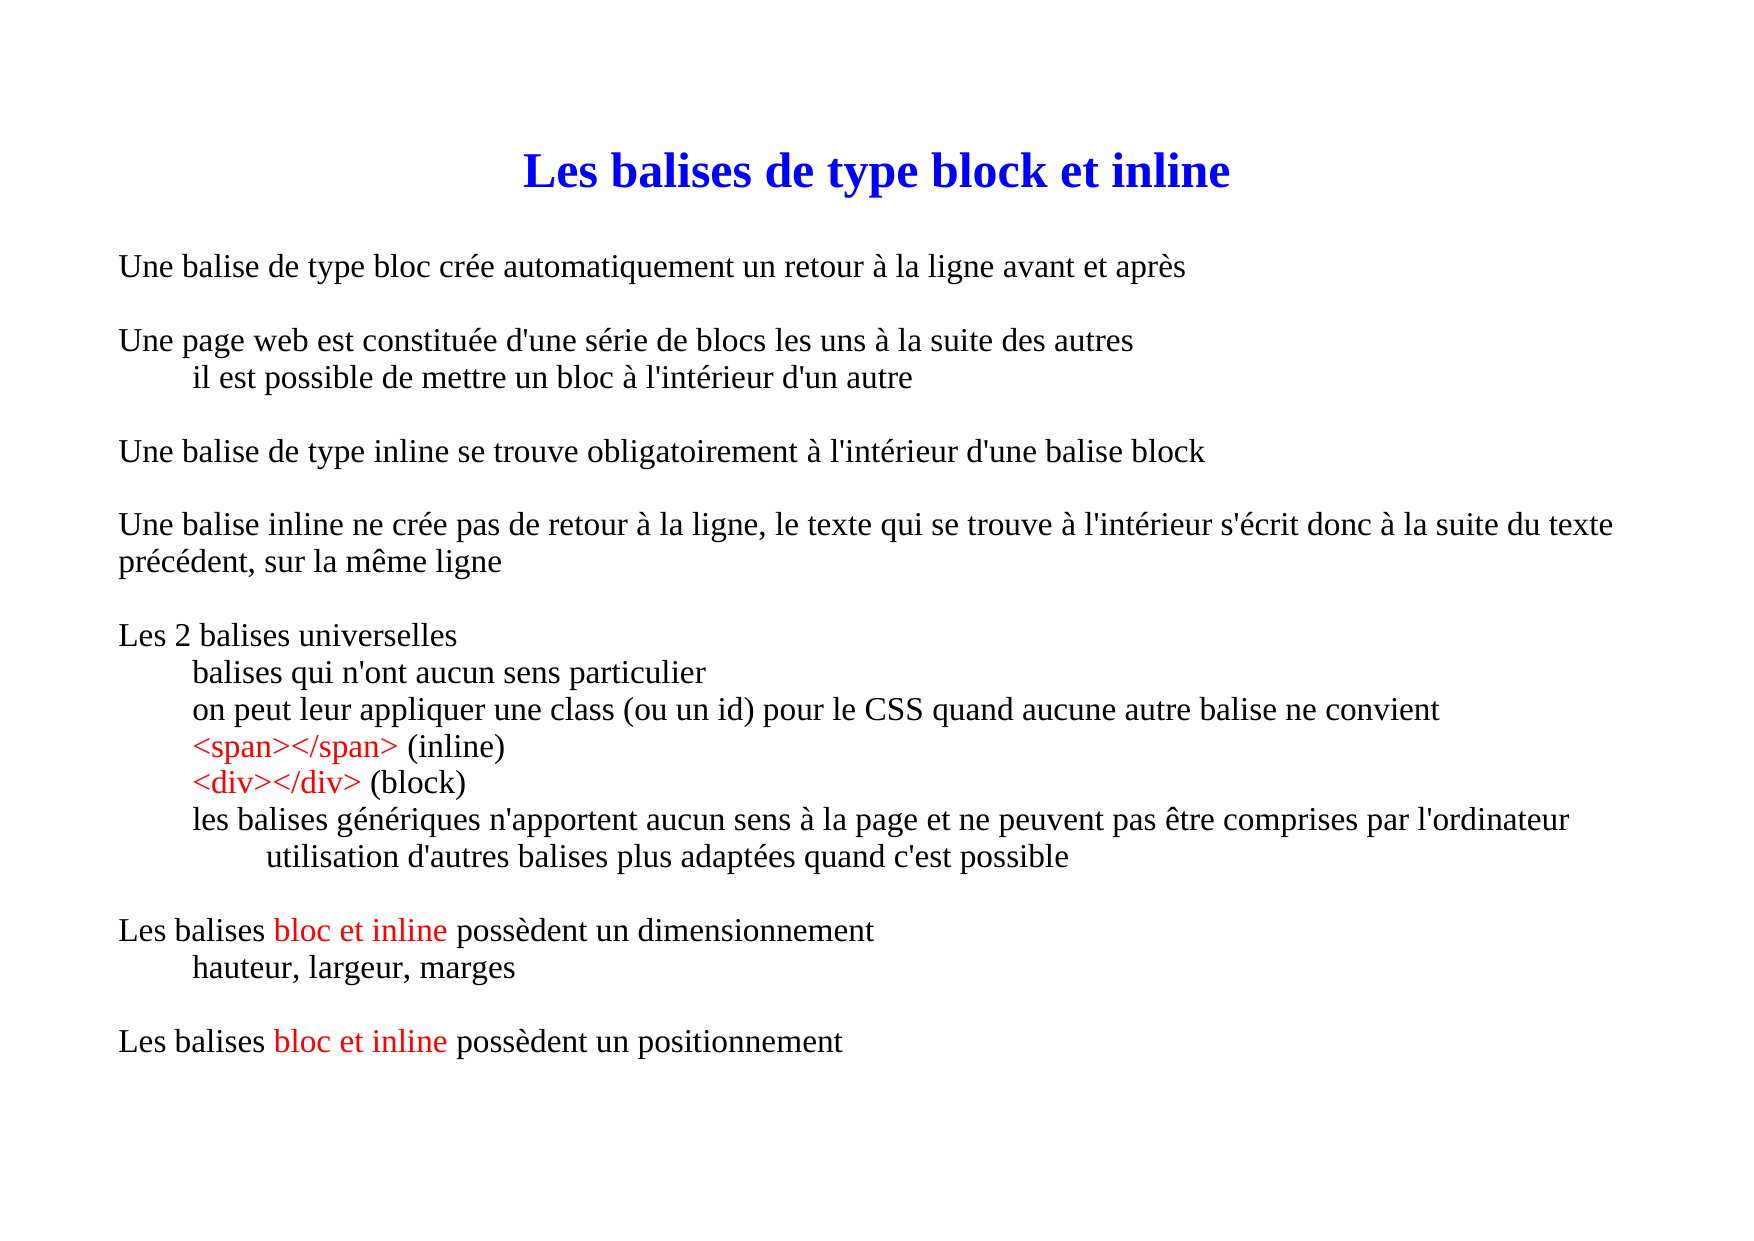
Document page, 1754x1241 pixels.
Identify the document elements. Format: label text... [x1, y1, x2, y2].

text hauteur, largeur, marges [118, 948, 1636, 985]
text Les balises bloc et inline possèdent un positionnement [118, 1022, 1636, 1059]
text on peut leur appliquer une class (ou un id) pour le CSS quand aucune autre balise ne convient [118, 690, 1636, 727]
text balises qui n'ont aucun sens particulier [118, 653, 1636, 690]
text Une balise de type bloc crée automatiquement un retour à la ligne avant et après [118, 248, 1636, 285]
text Une balise de type inline se trouve obligatoirement à l'intérieur d'une balise block [118, 432, 1636, 469]
text Les 2 balises universelles [118, 617, 1636, 653]
text il est possible de mettre un bloc à l'intérieur d'un autre [118, 358, 1636, 395]
text <span></span> (inline) [118, 727, 1636, 764]
text Une balise inline ne crée pas de retour à la ligne, le texte qui se trouve à l'intérieur s'écrit donc à la suite du texte précédent, sur la même ligne [118, 506, 1636, 580]
subtitle Les balises de type block et inline [118, 143, 1636, 198]
text <div></div> (block) [118, 764, 1636, 801]
text Une page web est constituée d'une série de blocs les uns à la suite des autres [118, 322, 1636, 358]
text Les balises bloc et inline possèdent un dimensionnement [118, 912, 1636, 948]
text les balises génériques n'apportent aucun sens à la page et ne peuvent pas être comprises par l'ordinateur utilisation d'autres balises plus adaptées quand c'est possible [118, 801, 1636, 875]
